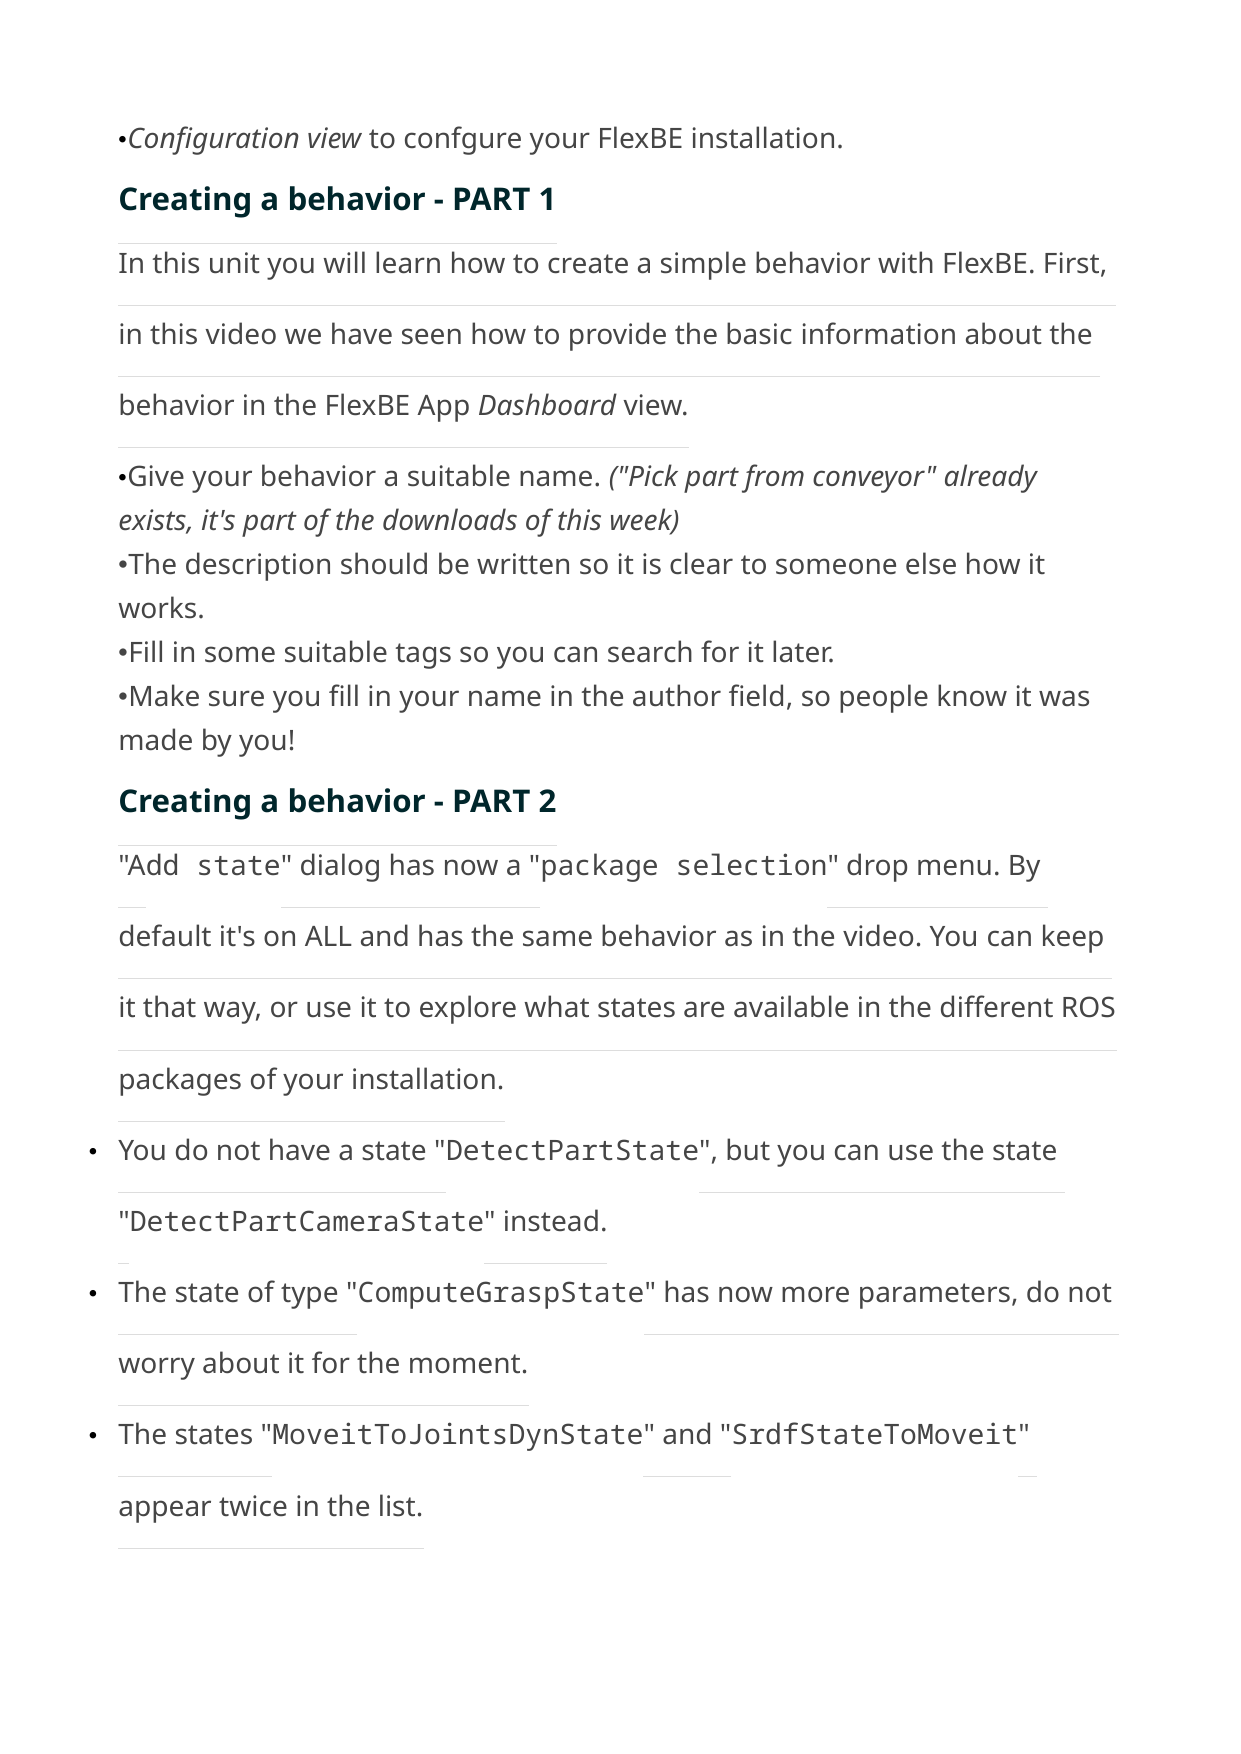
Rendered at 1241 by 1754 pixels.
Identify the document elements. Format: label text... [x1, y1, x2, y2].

text In this unit you will learn how to create a simple behavior with FlexBE. First, in this video we have seen how to provide the basic information about the behavior in the FlexBE App Dashboard view. [118, 243, 1122, 447]
list The state of type "ComputeGraspState" has now more parameters, do not worry about it for the moment. [118, 1272, 1122, 1405]
list You do not have a state "DetectPartState", but you can use the state "DetectPartCameraState" instead. [118, 1130, 1122, 1263]
list Make sure you fill in your name in the author field, so people know it was made by you! [118, 677, 1122, 759]
list The description should be written so it is clear to someone else how it works. [118, 544, 1122, 627]
list Configuration view to confgure your FlexBE installation. [118, 118, 1122, 156]
list Give your behavior a suitable name. ("Pick part from conveyor" already exists, it's part of the downloads of this week) [118, 456, 1122, 539]
subtitle Creating a behavior - PART 1 [118, 177, 1122, 243]
list The states "MoveitToJointsDynState" and "SrdfStateToMoveit" appear twice in the list. [118, 1415, 1122, 1548]
text "Add state" dialog has now a "package selection" drop menu. By default it's on ALL and has the same behavior as in the video. You can keep it that way, or use it to explore what states are available in the different ROS packages of your installation. [118, 846, 1122, 1121]
list Fill in some suitable tags so you can search for it later. [118, 633, 1122, 671]
subtitle Creating a behavior - PART 2 [118, 779, 1122, 846]
